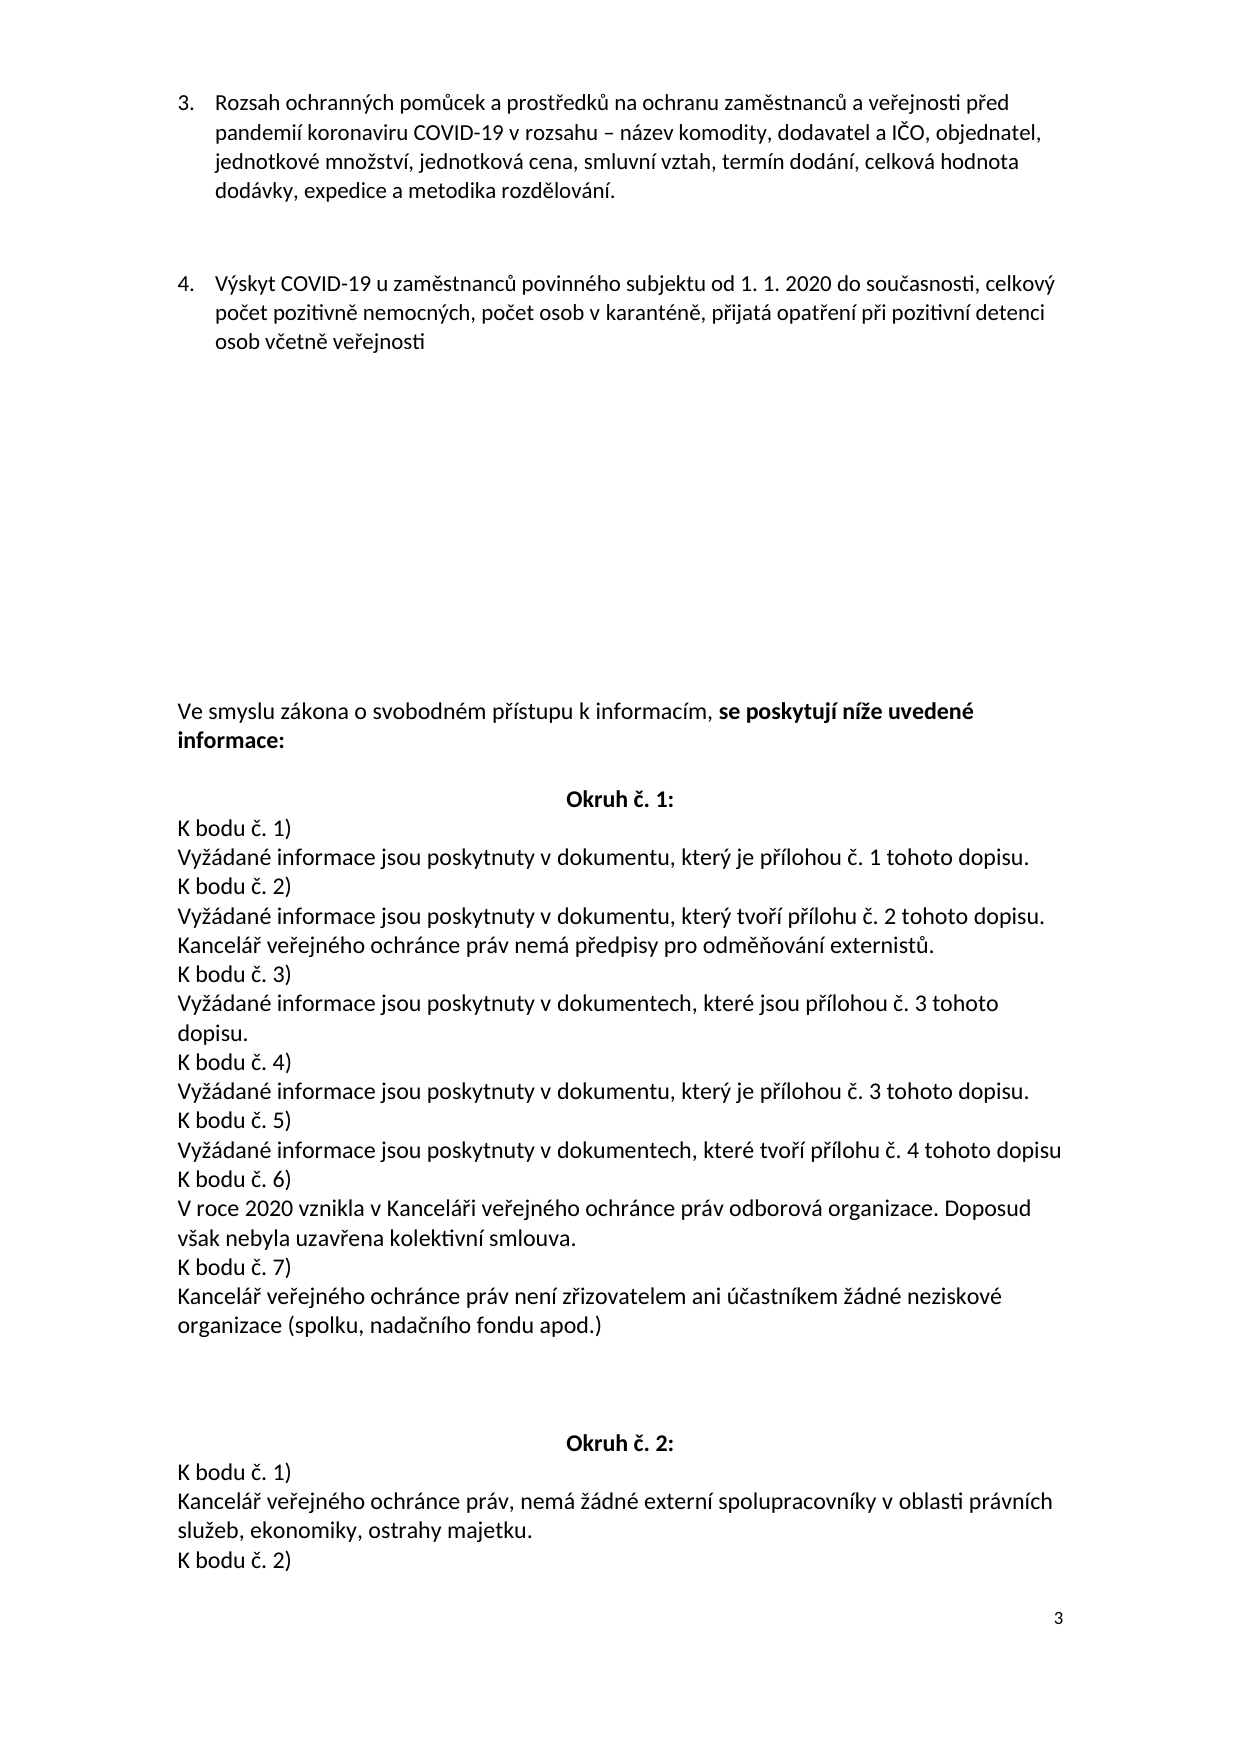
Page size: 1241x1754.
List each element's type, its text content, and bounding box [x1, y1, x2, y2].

text Vyžádané informace jsou poskytnuty v dokumentu, který je přílohou č. 1 tohoto dopisu. [177, 842, 1063, 871]
text Kancelář veřejného ochránce práv není zřizovatelem ani účastníkem žádné neziskové organizace (spolku, nadačního fondu apod.) [177, 1281, 1063, 1340]
text Okruh č. 1: [177, 784, 1063, 813]
text K bodu č. 5) [177, 1106, 1063, 1135]
text Kancelář veřejného ochránce práv, nemá žádné externí spolupracovníky v oblasti právních služeb, ekonomiky, ostrahy majetku. [177, 1486, 1063, 1545]
text K bodu č. 7) [177, 1252, 1063, 1281]
list Rozsah ochranných pomůcek a prostředků na ochranu zaměstnanců a veřejnosti před pandemií koronaviru COVID-19 v rozsahu – název komodity, dodavatel a IČO, objednatel, jednotkové množství, jednotková cena, smluvní vztah, termín dodání, celková hodnota dodávky, expedice a metodika rozdělování. [177, 88, 1063, 205]
list Výskyt COVID-19 u zaměstnanců povinného subjektu od 1. 1. 2020 do současnosti, celkový počet pozitivně nemocných, počet osob v karanténě, přijatá opatření při pozitivní detenci osob včetně veřejnosti [177, 269, 1063, 356]
text K bodu č. 1) [177, 813, 1063, 842]
text K bodu č. 1) [177, 1457, 1063, 1486]
text Vyžádané informace jsou poskytnuty v dokumentech, které jsou přílohou č. 3 tohoto dopisu. [177, 988, 1063, 1047]
text K bodu č. 2) [177, 1545, 1063, 1574]
text Ve smyslu zákona o svobodném přístupu k informacím, se poskytují níže uvedené informace: [177, 696, 1063, 754]
text K bodu č. 6) [177, 1164, 1063, 1193]
text K bodu č. 4) [177, 1047, 1063, 1076]
text Vyžádané informace jsou poskytnuty v dokumentu, který je přílohou č. 3 tohoto dopisu. [177, 1076, 1063, 1106]
text Vyžádané informace jsou poskytnuty v dokumentech, které tvoří přílohu č. 4 tohoto dopisu [177, 1135, 1063, 1164]
text Okruh č. 2: [177, 1428, 1063, 1457]
text V roce 2020 vznikla v Kanceláři veřejného ochránce práv odborová organizace. Doposud však nebyla uzavřena kolektivní smlouva. [177, 1193, 1063, 1252]
text K bodu č. 2) [177, 871, 1063, 901]
text K bodu č. 3) [177, 959, 1063, 988]
text Vyžádané informace jsou poskytnuty v dokumentu, který tvoří přílohu č. 2 tohoto dopisu. Kancelář veřejného ochránce práv nemá předpisy pro odměňování externistů. [177, 901, 1063, 959]
